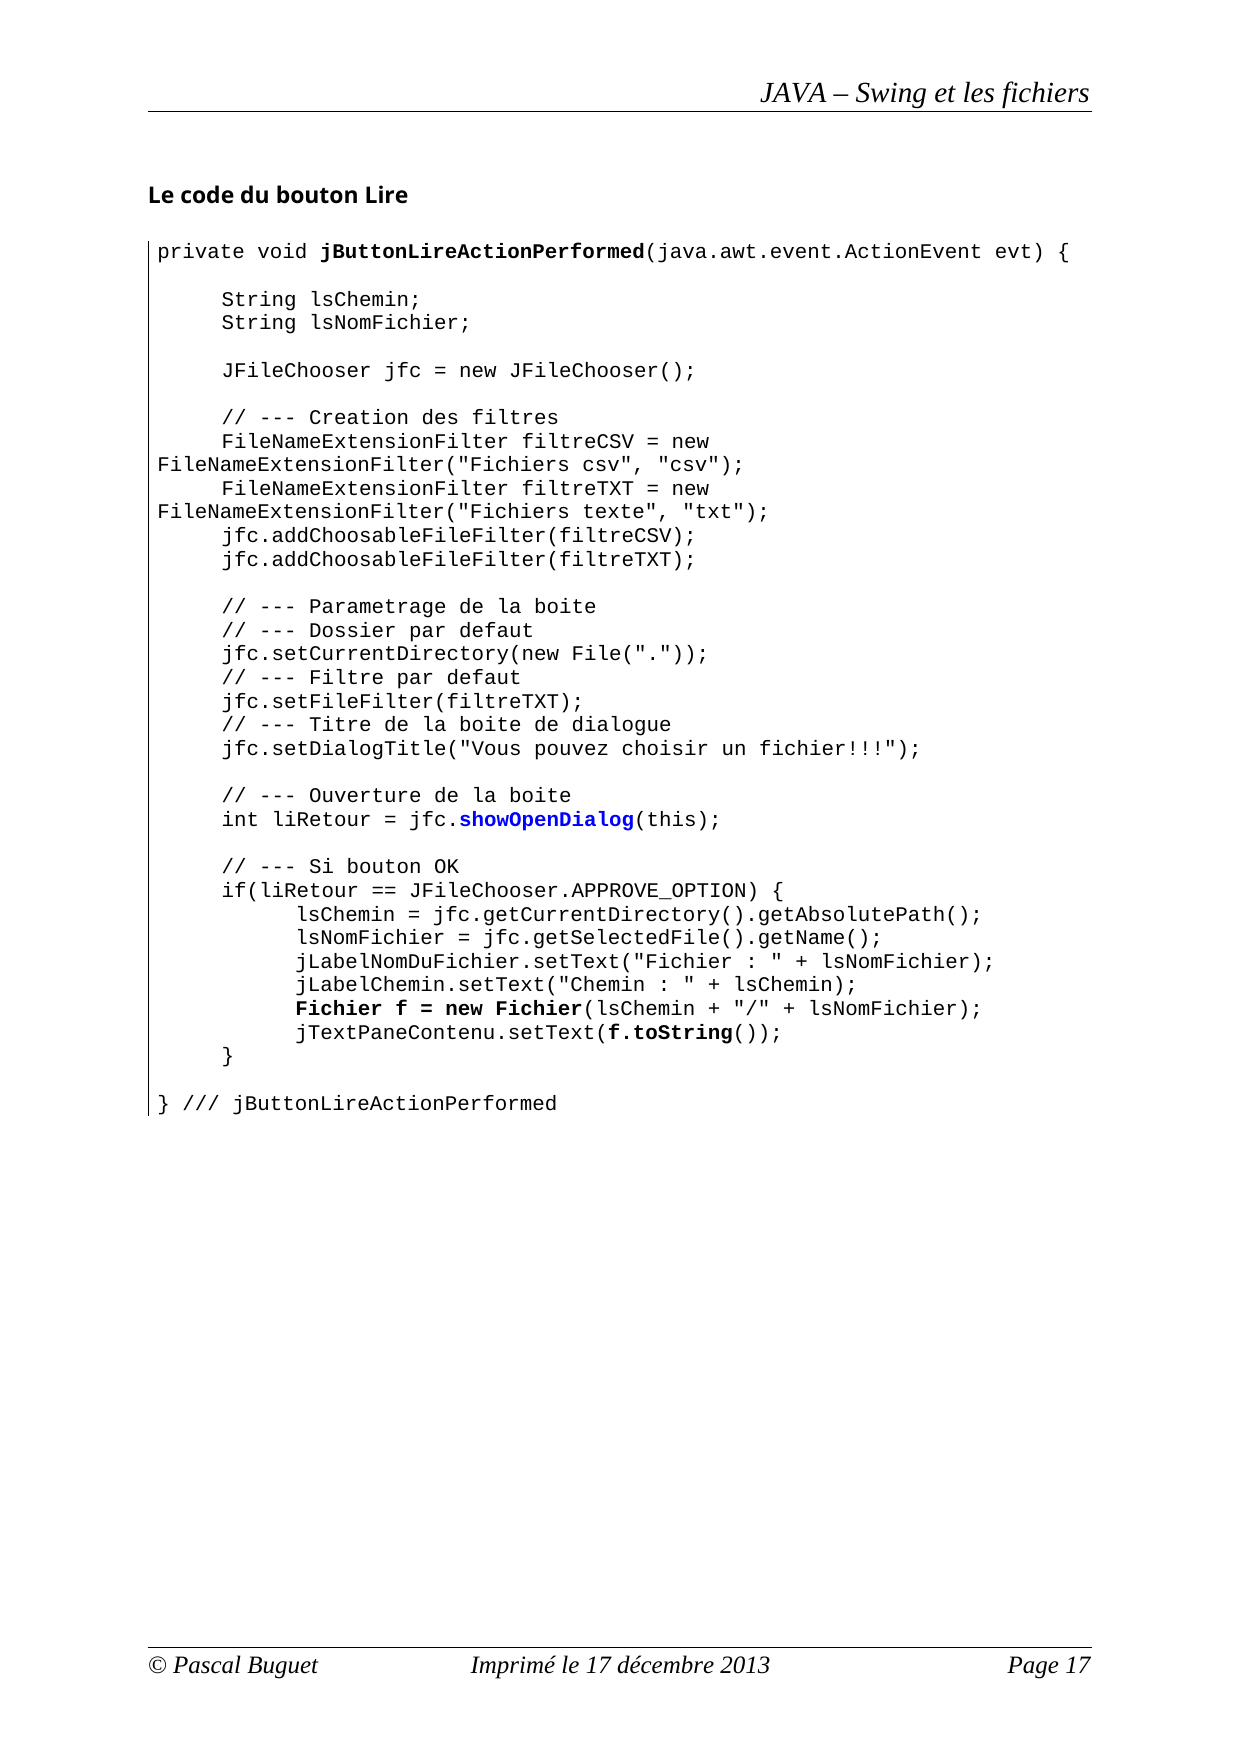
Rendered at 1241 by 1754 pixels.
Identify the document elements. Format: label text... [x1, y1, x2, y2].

text jfc.addChoosableFileFilter(filtreTXT); [149, 549, 1092, 572]
text jfc.addChoosableFileFilter(filtreCSV); [149, 525, 1092, 549]
text private void jButtonLireActionPerformed(java.awt.event.ActionEvent evt) { [149, 241, 1092, 265]
text jfc.setDialogTitle("Vous pouvez choisir un fichier!!!"); [149, 738, 1092, 762]
text lsNomFichier = jfc.getSelectedFile().getName(); [149, 927, 1092, 951]
text int liRetour = jfc.showOpenDialog(this); [149, 809, 1092, 833]
text // --- Ouverture de la boite [149, 785, 1092, 809]
text if(liRetour == JFileChooser.APPROVE_OPTION) { [149, 880, 1092, 903]
text } [149, 1045, 1092, 1069]
text // --- Creation des filtres [149, 407, 1092, 431]
text // --- Si bouton OK [149, 856, 1092, 880]
text FileNameExtensionFilter filtreTXT = new FileNameExtensionFilter("Fichiers texte", "txt"); [149, 478, 1092, 525]
text Le code du bouton Lire [148, 179, 1092, 210]
text Fichier f = new Fichier(lsChemin + "/" + lsNomFichier); [149, 998, 1092, 1022]
text jfc.setCurrentDirectory(new File(".")); [149, 643, 1092, 667]
text lsChemin = jfc.getCurrentDirectory().getAbsolutePath(); [149, 903, 1092, 927]
text // --- Parametrage de la boite [149, 596, 1092, 620]
text // --- Titre de la boite de dialogue [149, 714, 1092, 738]
text jTextPaneContenu.setText(f.toString()); [149, 1022, 1092, 1045]
text // --- Filtre par defaut [149, 667, 1092, 691]
text FileNameExtensionFilter filtreCSV = new FileNameExtensionFilter("Fichiers csv", "csv"); [149, 431, 1092, 478]
text jfc.setFileFilter(filtreTXT); [149, 691, 1092, 714]
text JFileChooser jfc = new JFileChooser(); [149, 360, 1092, 383]
text } /// jButtonLireActionPerformed [149, 1093, 1092, 1116]
text jLabelChemin.setText("Chemin : " + lsChemin); [149, 974, 1092, 998]
text String lsChemin; [149, 289, 1092, 312]
text String lsNomFichier; [149, 312, 1092, 336]
text jLabelNomDuFichier.setText("Fichier : " + lsNomFichier); [149, 951, 1092, 974]
text // --- Dossier par defaut [149, 620, 1092, 643]
